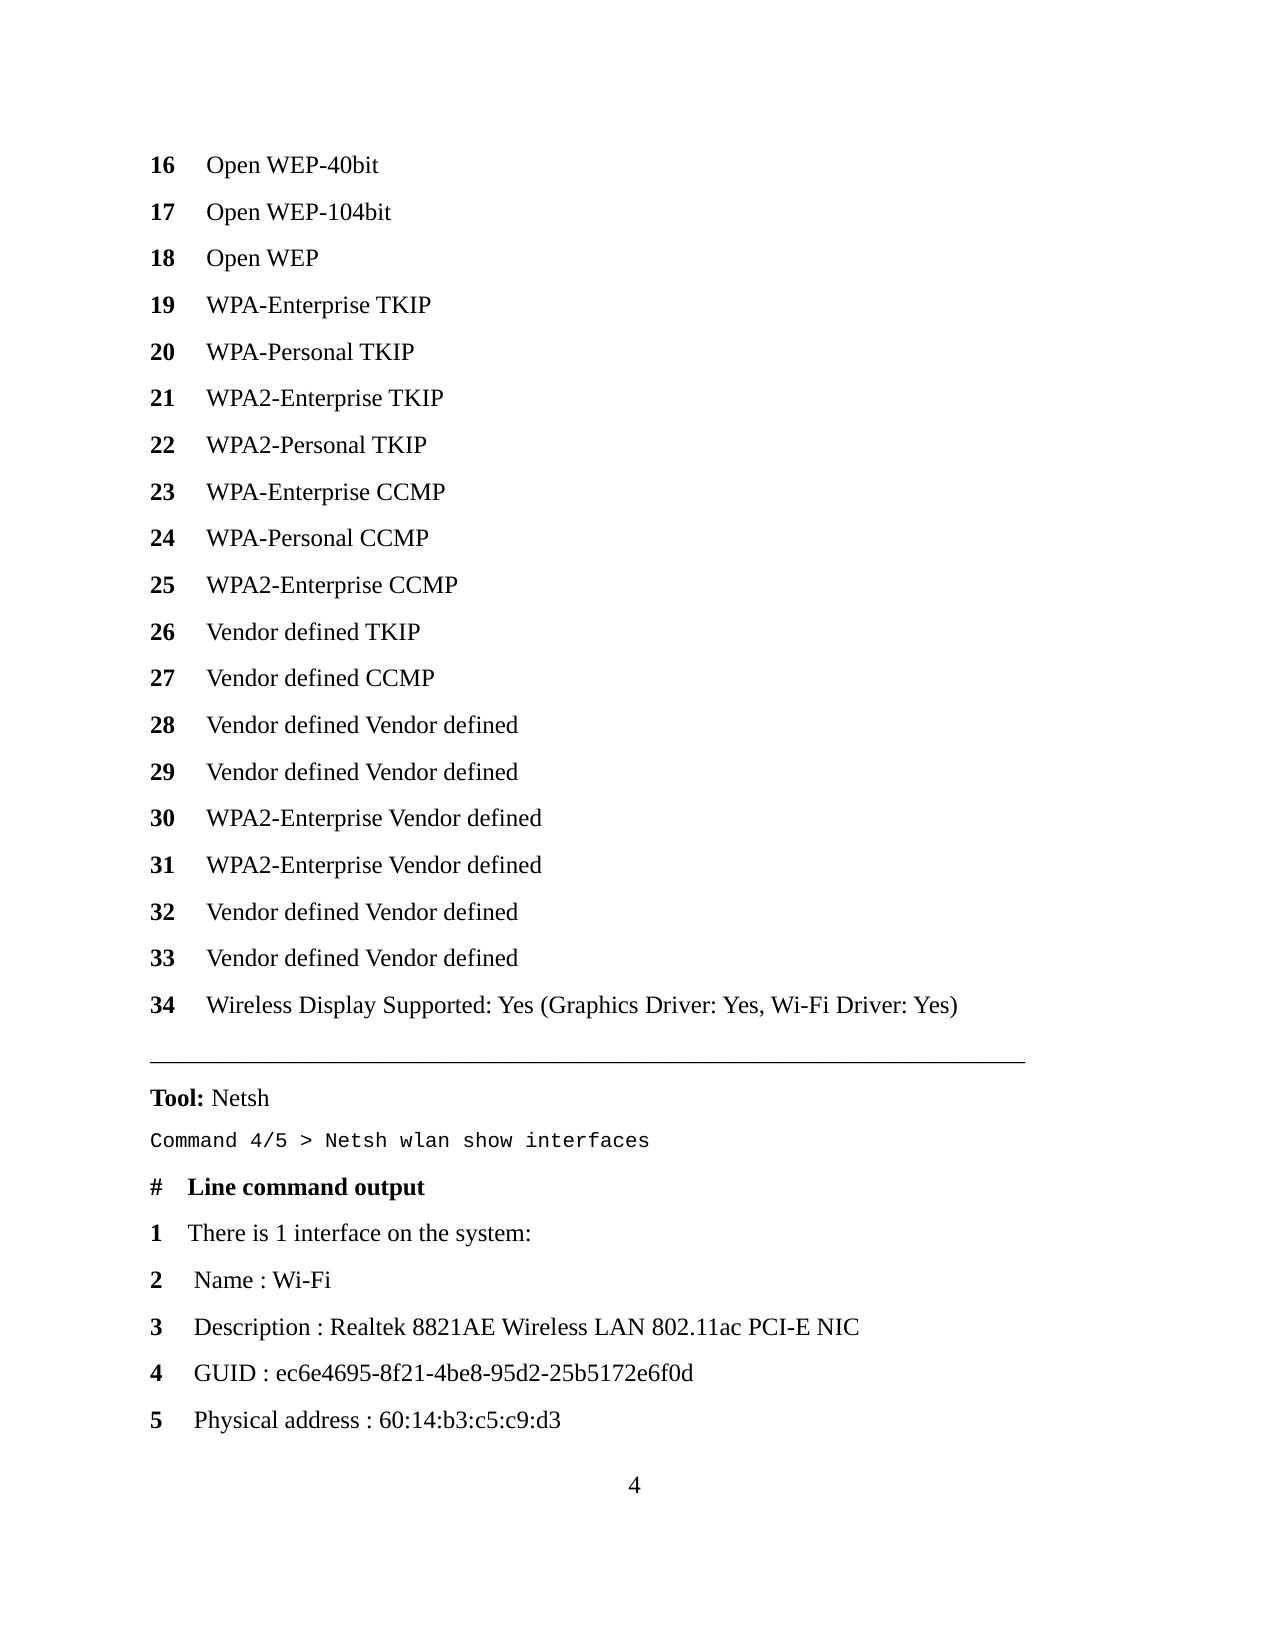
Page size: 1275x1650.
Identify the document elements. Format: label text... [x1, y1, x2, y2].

text 18 Open WEP [150, 243, 1125, 272]
text 26 Vendor defined TKIP [150, 617, 1125, 645]
text Tool: Netsh [150, 1083, 1125, 1112]
text 21 WPA2-Enterprise TKIP [150, 383, 1125, 412]
text 28 Vendor defined Vendor defined [150, 710, 1125, 739]
text 4 GUID : ec6e4695-8f21-4be8-95d2-25b5172e6f0d [150, 1358, 1125, 1387]
text 22 WPA2-Personal TKIP [150, 430, 1125, 459]
text ______________________________________________________________________ [150, 1037, 1125, 1065]
text 5 Physical address : 60:14:b3:c5:c9:d3 [150, 1405, 1125, 1434]
text 33 Vendor defined Vendor defined [150, 943, 1125, 972]
text 17 Open WEP-104bit [150, 197, 1125, 225]
text 1 There is 1 interface on the system: [150, 1218, 1125, 1247]
text 25 WPA2-Enterprise CCMP [150, 570, 1125, 599]
text 16 Open WEP-40bit [150, 150, 1125, 179]
text 23 WPA-Enterprise CCMP [150, 477, 1125, 505]
text 27 Vendor defined CCMP [150, 663, 1125, 692]
text 2 Name : Wi-Fi [150, 1265, 1125, 1294]
text Command 4/5 > Netsh wlan show interfaces [150, 1130, 1125, 1154]
text 3 Description : Realtek 8821AE Wireless LAN 802.11ac PCI-E NIC [150, 1312, 1125, 1340]
text 29 Vendor defined Vendor defined [150, 757, 1125, 785]
text 19 WPA-Enterprise TKIP [150, 290, 1125, 319]
text 30 WPA2-Enterprise Vendor defined [150, 803, 1125, 832]
text 31 WPA2-Enterprise Vendor defined [150, 850, 1125, 879]
text 32 Vendor defined Vendor defined [150, 897, 1125, 925]
text 34 Wireless Display Supported: Yes (Graphics Driver: Yes, Wi-Fi Driver: Yes) [150, 990, 1125, 1019]
text 24 WPA-Personal CCMP [150, 523, 1125, 552]
text # Line command output [150, 1172, 1125, 1200]
text 20 WPA-Personal TKIP [150, 337, 1125, 365]
